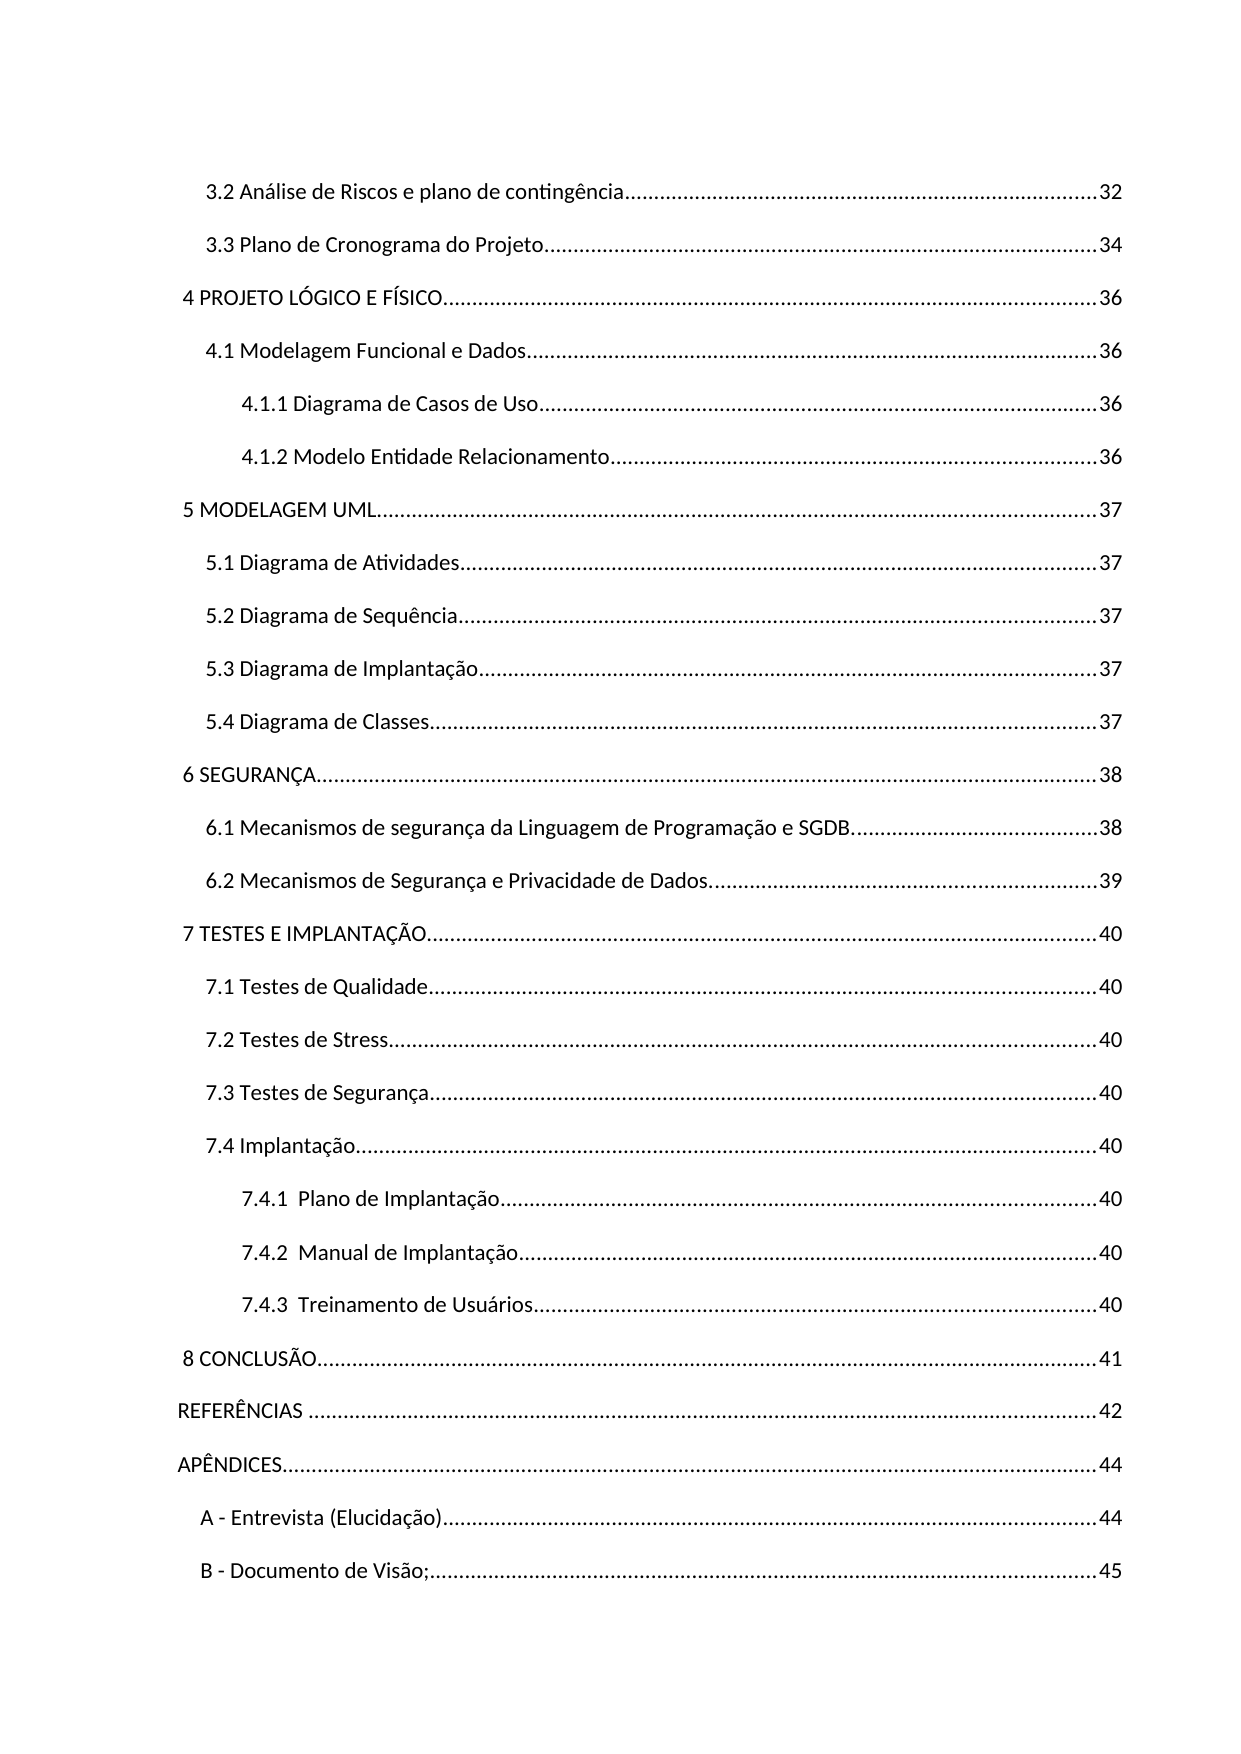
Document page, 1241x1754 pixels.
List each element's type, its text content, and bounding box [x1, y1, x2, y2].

text 6.2 Mecanismos de Segurança e Privacidade de Dados. 39 [200, 866, 1122, 894]
text 7.4.2 Manual de Implantação 40 [236, 1238, 1122, 1266]
text 5.1 Diagrama de Atividades 37 [200, 548, 1122, 576]
text 4.1.2 Modelo Entidade Relacionamento 36 [236, 442, 1122, 470]
text 7.4.3 Treinamento de Usuários 40 [236, 1291, 1122, 1319]
text REFERÊNCIAS 42 [177, 1397, 1122, 1425]
text 6 SEGURANÇA 38 [177, 760, 1122, 788]
text 7.2 Testes de Stress 40 [200, 1026, 1122, 1053]
text 3.2 Análise de Riscos e plano de contingência 32 [200, 177, 1122, 205]
text 7 TESTES E IMPLANTAÇÃO 40 [177, 919, 1122, 947]
text 5.2 Diagrama de Sequência 37 [200, 601, 1122, 629]
text B - Documento de Visão; 45 [200, 1556, 1122, 1584]
text 4 PROJETO LÓGICO E FÍSICO 36 [177, 283, 1122, 311]
text 7.3 Testes de Segurança 40 [200, 1078, 1122, 1107]
text 7.4 Implantação 40 [200, 1132, 1122, 1159]
text 5.4 Diagrama de Classes 37 [200, 707, 1122, 735]
text 7.4.1 Plano de Implantação 40 [236, 1184, 1122, 1213]
text 4.1 Modelagem Funcional e Dados 36 [200, 336, 1122, 364]
text 3.3 Plano de Cronograma do Projeto 34 [200, 230, 1122, 258]
text 5.3 Diagrama de Implantação 37 [200, 654, 1122, 682]
text 6.1 Mecanismos de segurança da Linguagem de Programação e SGDB. 38 [200, 813, 1122, 841]
text 4.1.1 Diagrama de Casos de Uso 36 [236, 389, 1122, 417]
text APÊNDICES 44 [177, 1450, 1122, 1478]
text 5 MODELAGEM UML 37 [177, 495, 1122, 523]
text 7.1 Testes de Qualidade 40 [200, 972, 1122, 1001]
text A - Entrevista (Elucidação) 44 [200, 1503, 1122, 1531]
text 8 CONCLUSÃO 41 [177, 1344, 1122, 1372]
